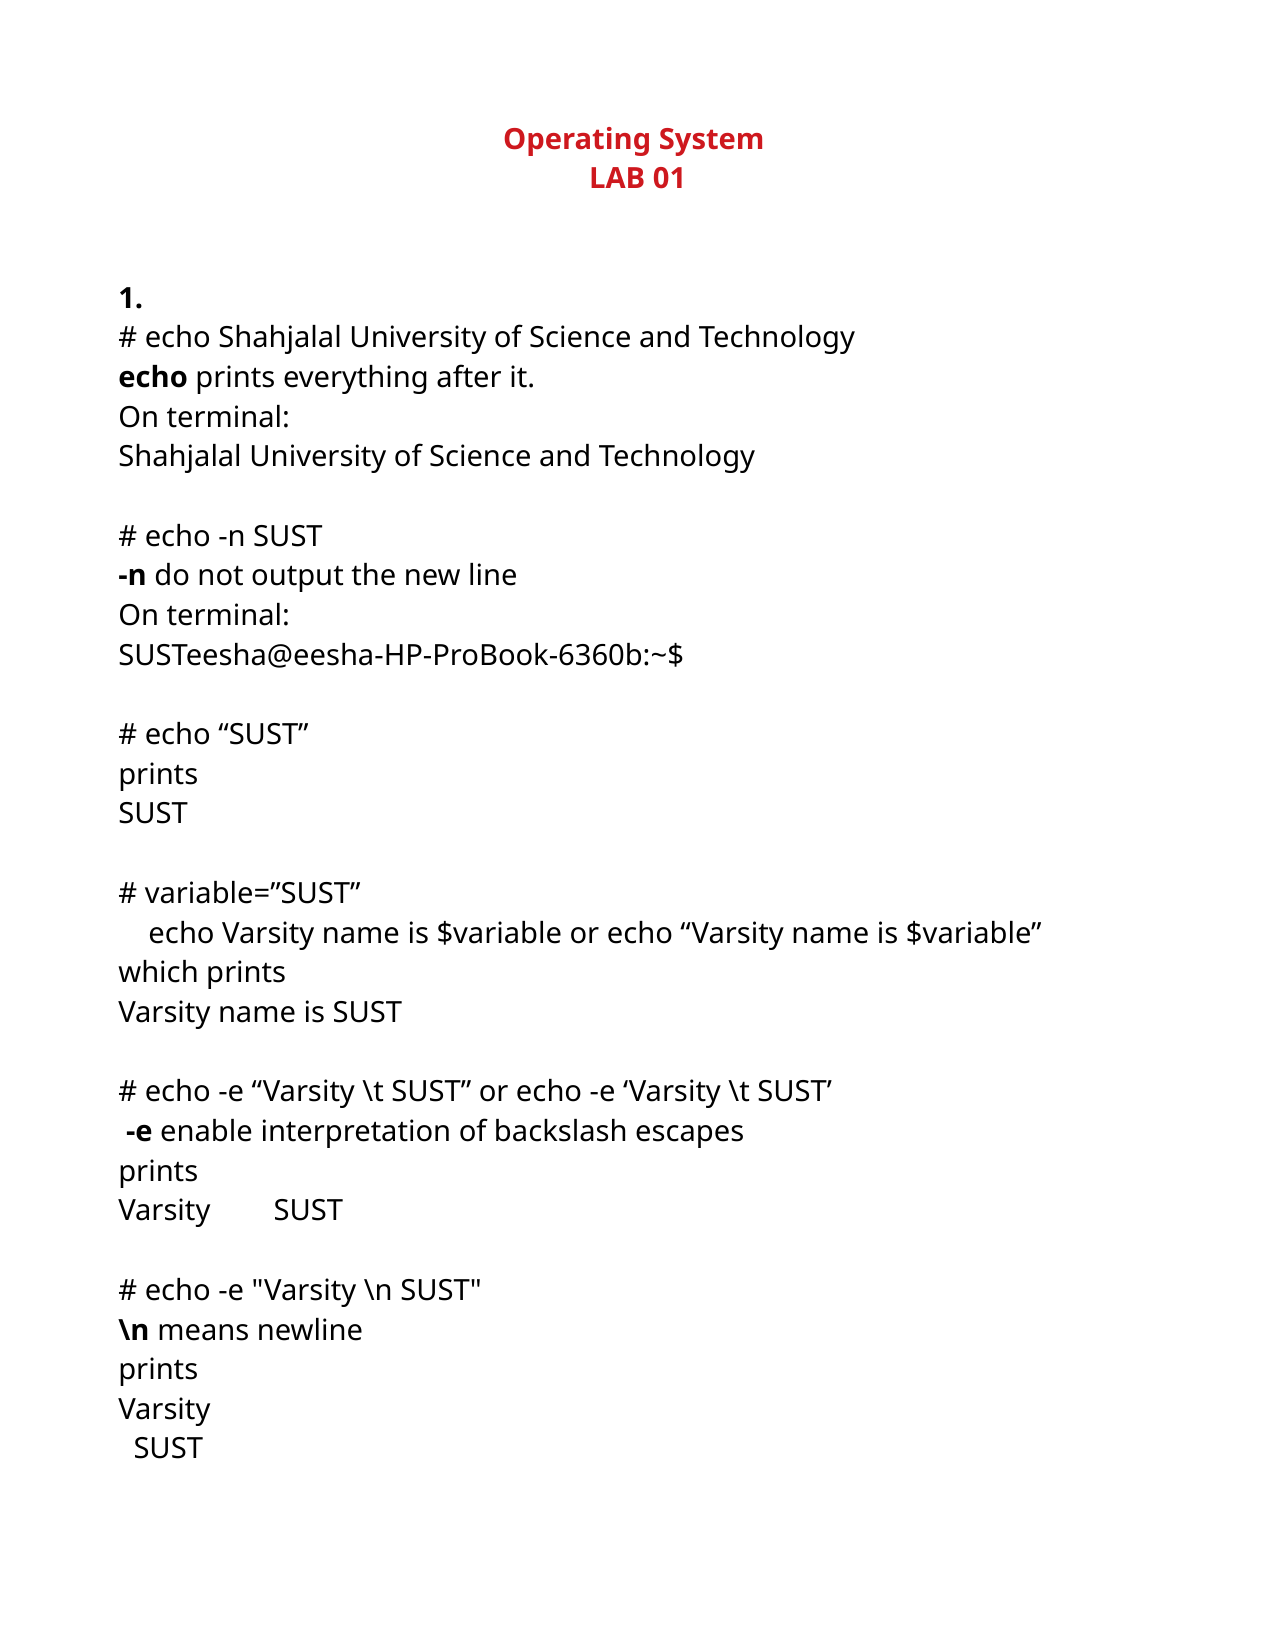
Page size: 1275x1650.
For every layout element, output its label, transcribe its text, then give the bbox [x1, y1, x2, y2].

text On terminal: [118, 594, 1157, 634]
text -n do not output the new line [118, 555, 1157, 594]
text # echo -e "Varsity \n SUST" [118, 1269, 1157, 1309]
text # echo Shahjalal University of Science and Technology [118, 317, 1157, 356]
text Operating System [118, 118, 1157, 158]
text SUST [118, 1428, 1157, 1467]
text SUSTeesha@eesha-HP-ProBook-6360b:~$ [118, 634, 1157, 674]
text prints [118, 1348, 1157, 1388]
text Shahjalal University of Science and Technology [118, 436, 1157, 475]
text On terminal: [118, 396, 1157, 436]
text # echo -e “Varsity \t SUST” or echo -e ‘Varsity \t SUST’ [118, 1071, 1157, 1110]
text Varsity SUST [118, 1190, 1157, 1229]
text echo prints everything after it. [118, 356, 1157, 396]
text prints [118, 753, 1157, 793]
text SUST [118, 793, 1157, 832]
text LAB 01 [118, 158, 1157, 197]
text 1. [118, 277, 1157, 317]
text # variable=”SUST” [118, 872, 1157, 912]
text echo Varsity name is $variable or echo “Varsity name is $variable” [118, 912, 1157, 952]
text # echo -n SUST [118, 515, 1157, 555]
text # echo “SUST” [118, 713, 1157, 753]
text Varsity [118, 1388, 1157, 1428]
text prints [118, 1150, 1157, 1190]
text \n means newline [118, 1309, 1157, 1348]
text -e enable interpretation of backslash escapes [118, 1110, 1157, 1150]
text which prints [118, 952, 1157, 991]
text Varsity name is SUST [118, 991, 1157, 1031]
